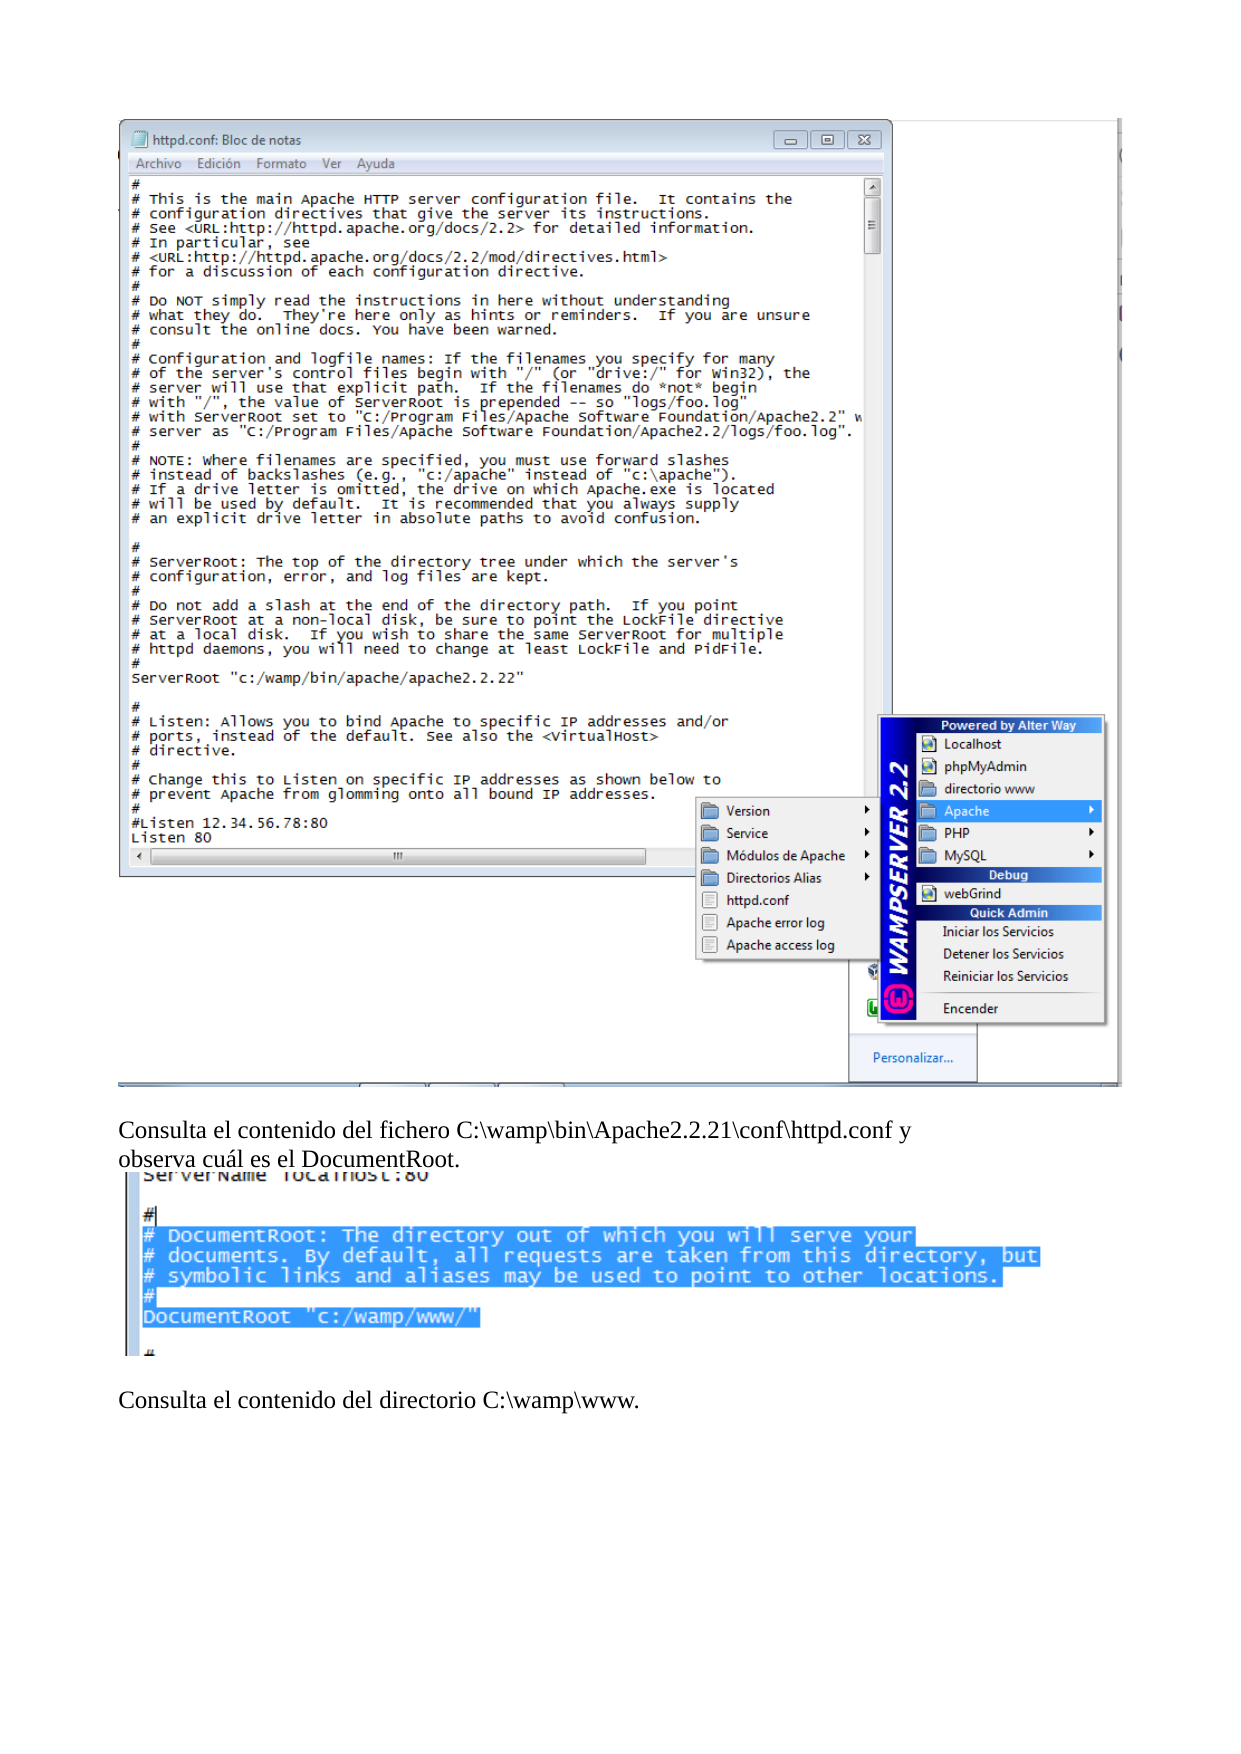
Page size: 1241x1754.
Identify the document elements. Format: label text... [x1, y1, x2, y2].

picture [118, 118, 1123, 1087]
text observa cuál es el DocumentRoot. [118, 1144, 1122, 1172]
text Consulta el contenido del directorio C:\wamp\www. [118, 1385, 1122, 1413]
picture [118, 1172, 1123, 1356]
text Consulta el contenido del fichero C:\wamp\bin\Apache2.2.21\conf\httpd.conf y [118, 1115, 1122, 1144]
